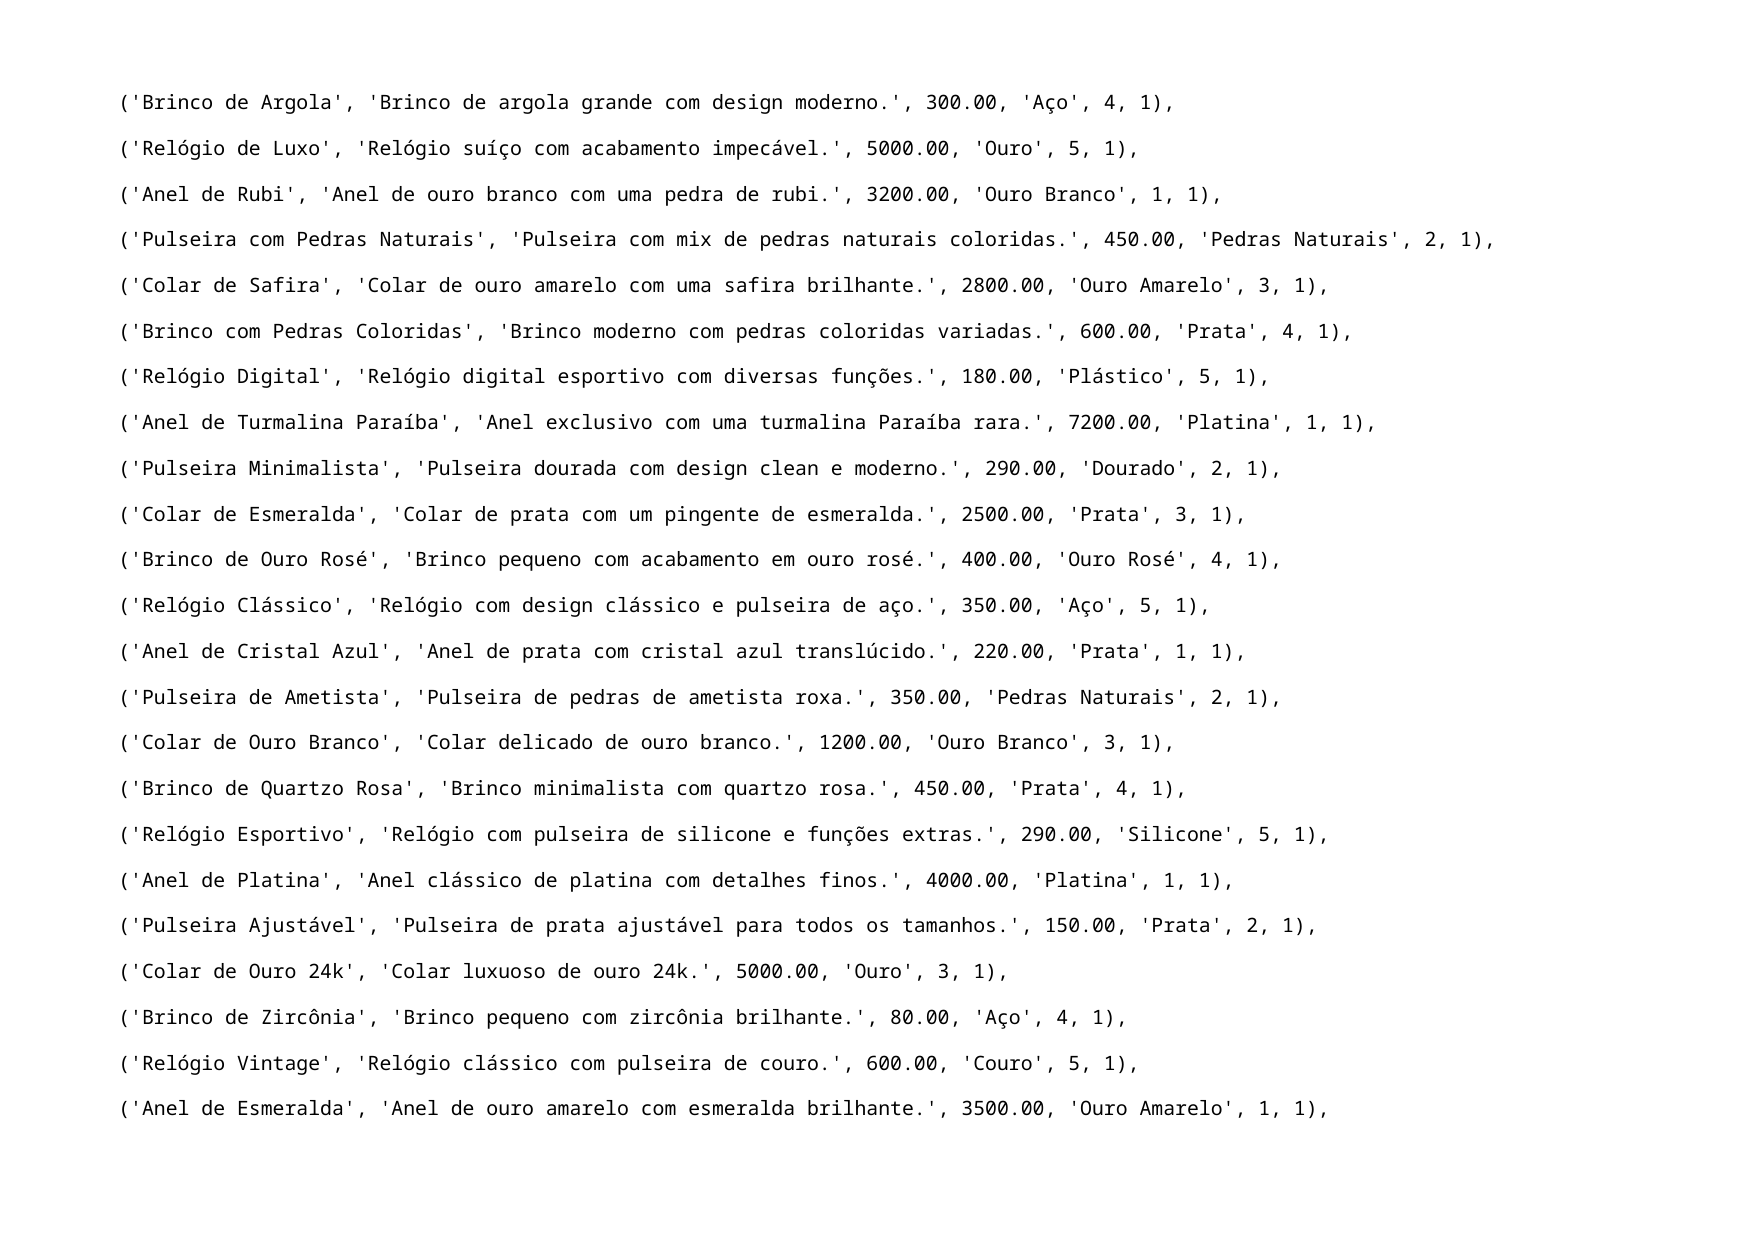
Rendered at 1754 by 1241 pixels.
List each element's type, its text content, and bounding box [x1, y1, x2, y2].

text ('Colar de Ouro 24k', 'Colar luxuoso de ouro 24k.', 5000.00, 'Ouro', 3, 1), [118, 957, 1606, 984]
text ('Pulseira Minimalista', 'Pulseira dourada com design clean e moderno.', 290.00, 'Dourado', 2, 1), [118, 454, 1606, 481]
text ('Anel de Rubi', 'Anel de ouro branco com uma pedra de rubi.', 3200.00, 'Ouro Branco', 1, 1), [118, 180, 1606, 207]
text ('Anel de Cristal Azul', 'Anel de prata com cristal azul translúcido.', 220.00, 'Prata', 1, 1), [118, 637, 1606, 664]
text ('Brinco de Argola', 'Brinco de argola grande com design moderno.', 300.00, 'Aço', 4, 1), [118, 88, 1606, 115]
text ('Colar de Ouro Branco', 'Colar delicado de ouro branco.', 1200.00, 'Ouro Branco', 3, 1), [118, 729, 1606, 756]
text ('Colar de Safira', 'Colar de ouro amarelo com uma safira brilhante.', 2800.00, 'Ouro Amarelo', 3, 1), [118, 271, 1606, 298]
text ('Pulseira Ajustável', 'Pulseira de prata ajustável para todos os tamanhos.', 150.00, 'Prata', 2, 1), [118, 912, 1606, 938]
text ('Colar de Esmeralda', 'Colar de prata com um pingente de esmeralda.', 2500.00, 'Prata', 3, 1), [118, 500, 1606, 527]
text ('Anel de Esmeralda', 'Anel de ouro amarelo com esmeralda brilhante.', 3500.00, 'Ouro Amarelo', 1, 1), [118, 1094, 1606, 1121]
text ('Relógio de Luxo', 'Relógio suíço com acabamento impecável.', 5000.00, 'Ouro', 5, 1), [118, 134, 1606, 161]
text ('Brinco de Quartzo Rosa', 'Brinco minimalista com quartzo rosa.', 450.00, 'Prata', 4, 1), [118, 774, 1606, 801]
text ('Relógio Vintage', 'Relógio clássico com pulseira de couro.', 600.00, 'Couro', 5, 1), [118, 1049, 1606, 1076]
text ('Brinco com Pedras Coloridas', 'Brinco moderno com pedras coloridas variadas.', 600.00, 'Prata', 4, 1), [118, 317, 1606, 344]
text ('Pulseira de Ametista', 'Pulseira de pedras de ametista roxa.', 350.00, 'Pedras Naturais', 2, 1), [118, 683, 1606, 710]
text ('Anel de Platina', 'Anel clássico de platina com detalhes finos.', 4000.00, 'Platina', 1, 1), [118, 866, 1606, 893]
text ('Relógio Clássico', 'Relógio com design clássico e pulseira de aço.', 350.00, 'Aço', 5, 1), [118, 591, 1606, 618]
text ('Pulseira com Pedras Naturais', 'Pulseira com mix de pedras naturais coloridas.', 450.00, 'Pedras Naturais', 2, 1), [118, 226, 1606, 253]
text ('Anel de Turmalina Paraíba', 'Anel exclusivo com uma turmalina Paraíba rara.', 7200.00, 'Platina', 1, 1), [118, 408, 1606, 436]
text ('Relógio Esportivo', 'Relógio com pulseira de silicone e funções extras.', 290.00, 'Silicone', 5, 1), [118, 820, 1606, 847]
text ('Brinco de Zircônia', 'Brinco pequeno com zircônia brilhante.', 80.00, 'Aço', 4, 1), [118, 1003, 1606, 1030]
text ('Brinco de Ouro Rosé', 'Brinco pequeno com acabamento em ouro rosé.', 400.00, 'Ouro Rosé', 4, 1), [118, 546, 1606, 573]
text ('Relógio Digital', 'Relógio digital esportivo com diversas funções.', 180.00, 'Plástico', 5, 1), [118, 363, 1606, 390]
